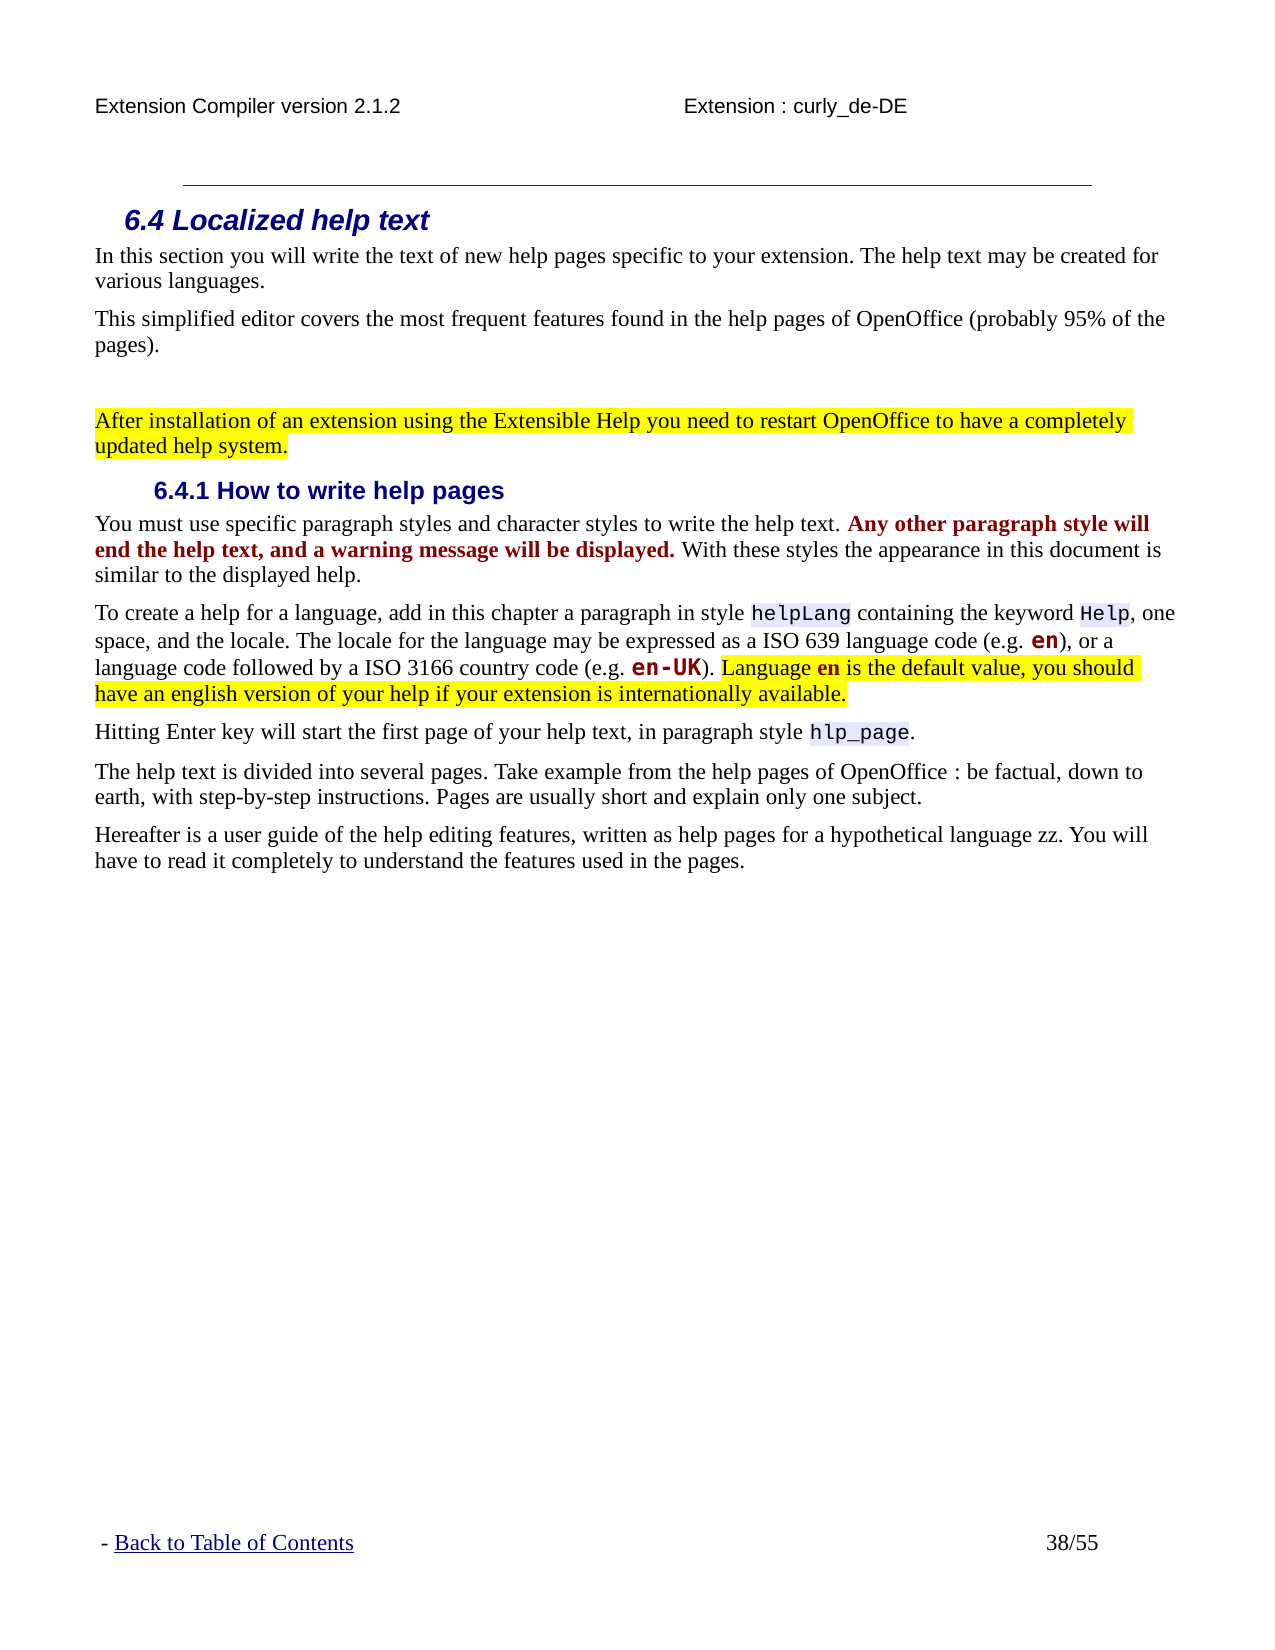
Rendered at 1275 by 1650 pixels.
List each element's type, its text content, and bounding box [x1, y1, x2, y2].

text In this section you will write the text of new help pages specific to your extension. The help text may be created for various languages. [94, 242, 1181, 293]
text You must use specific paragraph styles and character styles to write the help text. Any other paragraph style will end the help text, and a warning message will be displayed. With these styles the appearance in this document is similar to the displayed help. [94, 511, 1181, 588]
text This simplified editor covers the most frequent features found in the help pages of OpenOffice (probably 95% of the pages). [94, 306, 1181, 357]
subtitle How to write help pages [153, 477, 1181, 505]
subtitle Localized help text [124, 204, 1181, 237]
text Hereafter is a user guide of the help editing features, written as help pages for a hypothetical language zz. You will have to read it completely to understand the features used in the pages. [94, 822, 1181, 873]
text After installation of an extension using the Extensible Help you need to restart OpenOffice to have a completely updated help system. [94, 408, 1181, 459]
text The help text is divided into several pages. Take example from the help pages of OpenOffice : be factual, down to earth, with step-by-step instructions. Pages are usually short and explain only one subject. [94, 758, 1181, 809]
text Hitting Enter key will start the first page of your help text, in paragraph style hlp_page. [94, 719, 1181, 746]
text To create a help for a language, add in this chapter a paragraph in style helpLang containing the keyword Help, one space, and the locale. The locale for the language may be expressed as a ISO 639 language code (e.g. en), or a language code followed by a ISO 3166 country code (e.g. en-UK). Language en is the default value, you should have an english version of your help if your extension is internationally available. [94, 600, 1181, 707]
